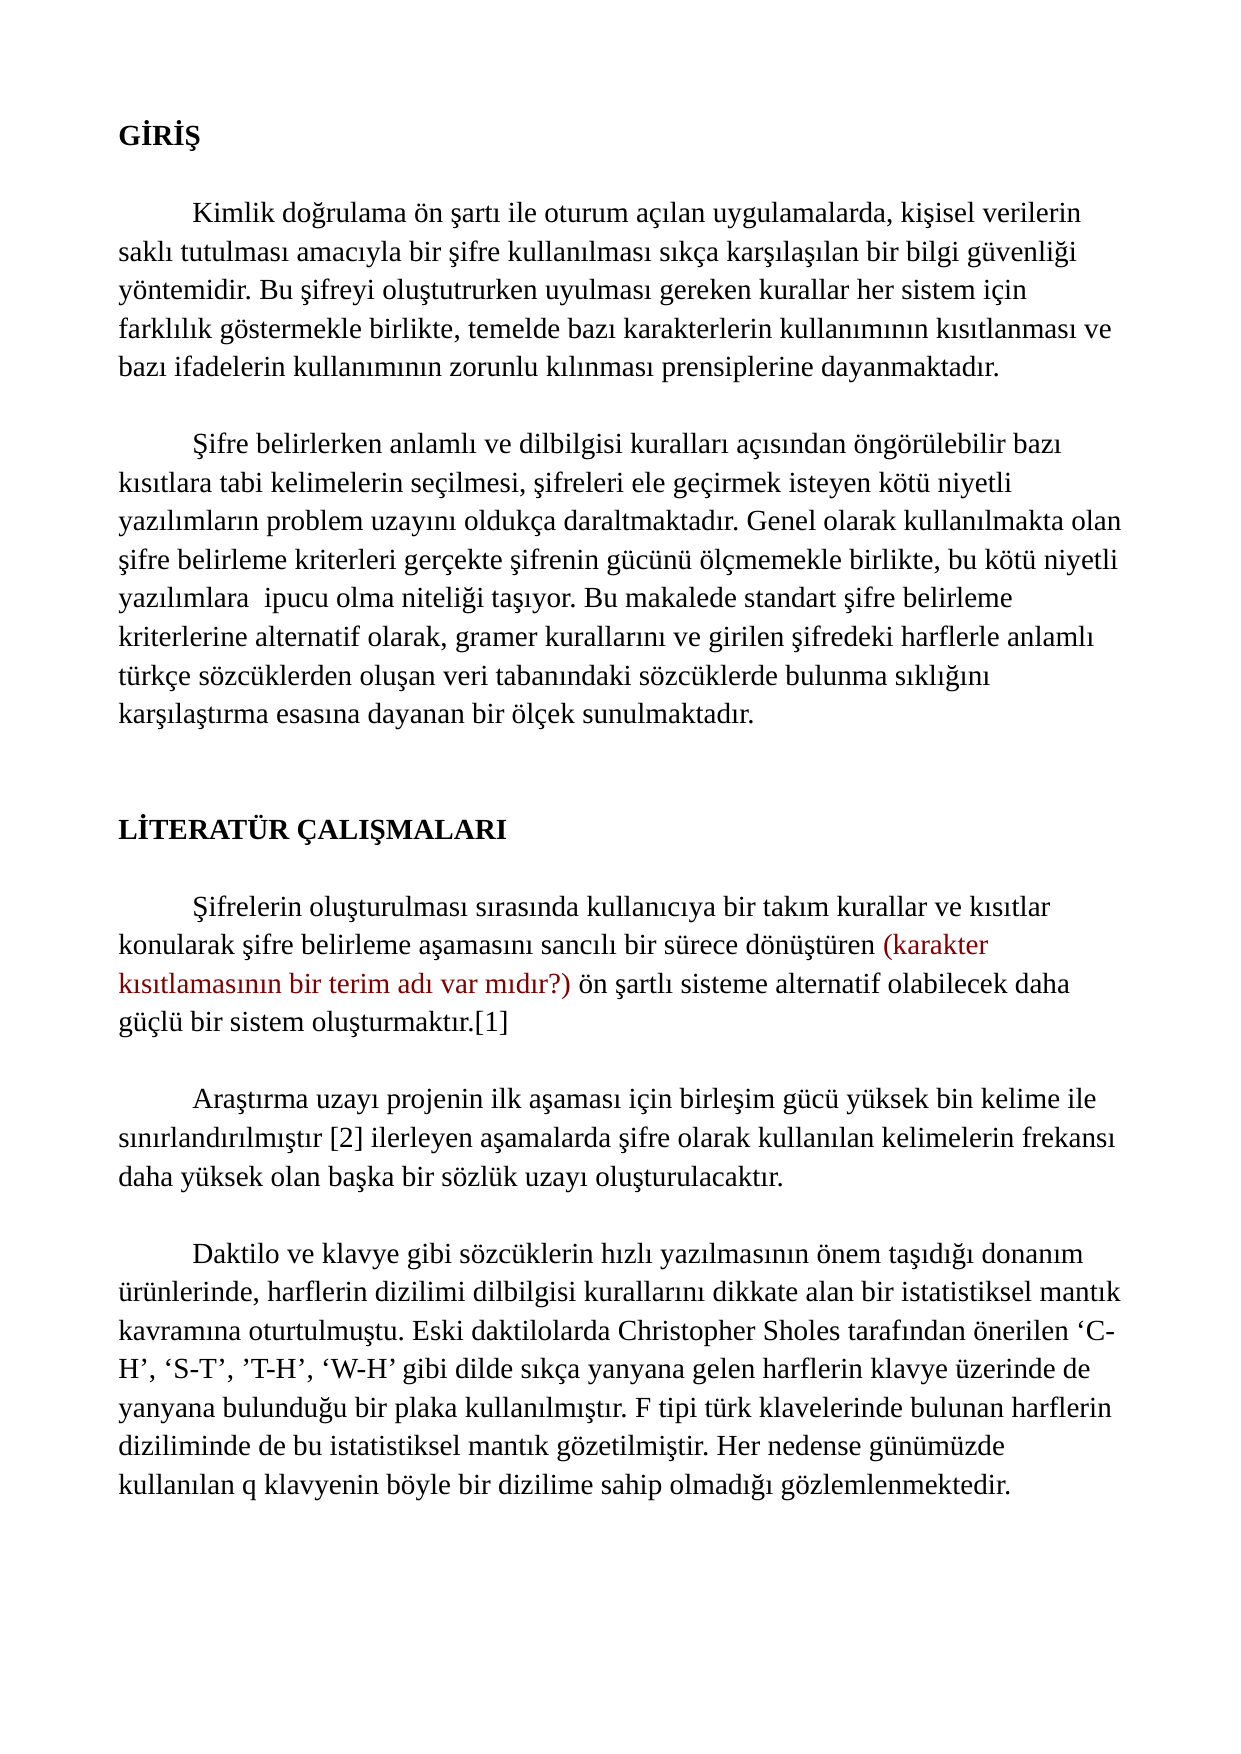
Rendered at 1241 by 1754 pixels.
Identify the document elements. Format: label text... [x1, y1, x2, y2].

text Daktilo ve klavye gibi sözcüklerin hızlı yazılmasının önem taşıdığı donanım ürünlerinde, harflerin dizilimi dilbilgisi kurallarını dikkate alan bir istatistiksel mantık kavramına oturtulmuştu. Eski daktilolarda Christopher Sholes tarafından önerilen ‘C-H’, ‘S-T’, ’T-H’, ‘W-H’ gibi dilde sıkça yanyana gelen harflerin klavye üzerinde de yanyana bulunduğu bir plaka kullanılmıştır. F tipi türk klavelerinde bulunan harflerin diziliminde de bu istatistiksel mantık gözetilmiştir. Her nedense günümüzde kullanılan q klavyenin böyle bir dizilime sahip olmadığı gözlemlenmektedir. [118, 1236, 1122, 1501]
text GİRİŞ [118, 118, 1122, 152]
text Araştırma uzayı projenin ilk aşaması için birleşim gücü yüksek bin kelime ile sınırlandırılmıştır [2] ilerleyen aşamalarda şifre olarak kullanılan kelimelerin frekansı daha yüksek olan başka bir sözlük uzayı oluşturulacaktır. [118, 1082, 1122, 1192]
text LİTERATÜR ÇALIŞMALARI [118, 812, 1122, 845]
text Şifrelerin oluşturulması sırasında kullanıcıya bir takım kurallar ve kısıtlar konularak şifre belirleme aşamasını sancılı bir sürece dönüştüren (karakter kısıtlamasının bir terim adı var mıdır?) ön şartlı sisteme alternatif olabilecek daha güçlü bir sistem oluşturmaktır.[1] [118, 889, 1122, 1038]
text Kimlik doğrulama ön şartı ile oturum açılan uygulamalarda, kişisel verilerin saklı tutulması amacıyla bir şifre kullanılması sıkça karşılaşılan bir bilgi güvenliği yöntemidir. Bu şifreyi oluştutrurken uyulması gereken kurallar her sistem için farklılık göstermekle birlikte, temelde bazı karakterlerin kullanımının kısıtlanması ve bazı ifadelerin kullanımının zorunlu kılınması prensiplerine dayanmaktadır. [118, 195, 1122, 383]
text Şifre belirlerken anlamlı ve dilbilgisi kuralları açısından öngörülebilir bazı kısıtlara tabi kelimelerin seçilmesi, şifreleri ele geçirmek isteyen kötü niyetli yazılımların problem uzayını oldukça daraltmaktadır. Genel olarak kullanılmakta olan şifre belirleme kriterleri gerçekte şifrenin gücünü ölçmemekle birlikte, bu kötü niyetli yazılımlara ipucu olma niteliği taşıyor. Bu makalede standart şifre belirleme kriterlerine alternatif olarak, gramer kurallarını ve girilen şifredeki harflerle anlamlı türkçe sözcüklerden oluşan veri tabanındaki sözcüklerde bulunma sıklığını karşılaştırma esasına dayanan bir ölçek sunulmaktadır. [118, 426, 1122, 730]
